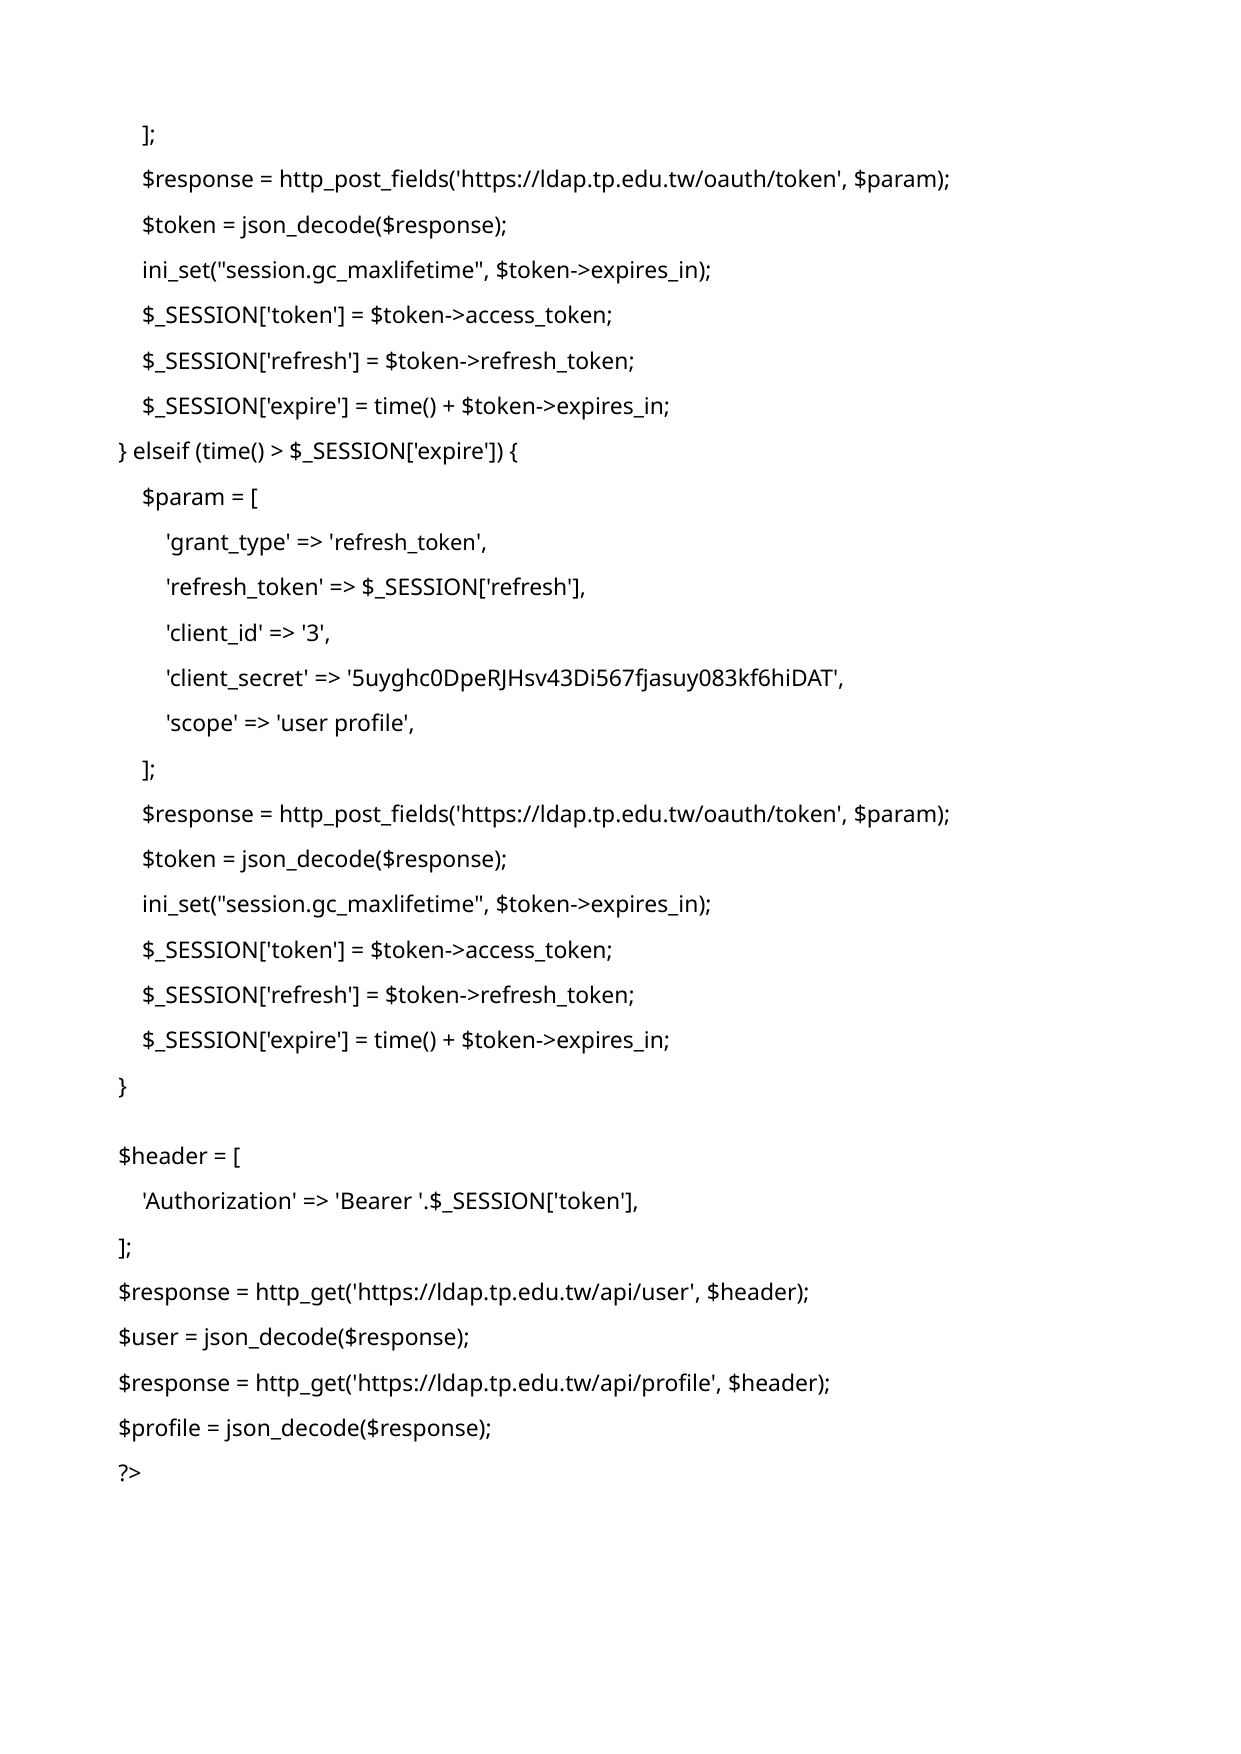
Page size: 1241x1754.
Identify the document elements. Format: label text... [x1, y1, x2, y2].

text ]; $response = http_post_fields('https://ldap.tp.edu.tw/oauth/token', $param); $token = json_decode($response); ini_set("session.gc_maxlifetime", $token->expires_in); $_SESSION['token'] = $token->access_token; $_SESSION['refresh'] = $token->refresh_token; $_SESSION['expire'] = time() + $token->expires_in; } elseif (time() > $_SESSION['expire']) { $param = [ 'grant_type' => 'refresh_token', 'refresh_token' => $_SESSION['refresh'], 'client_id' => '3', 'client_secret' => '5uyghc0DpeRJHsv43Di567fjasuy083kf6hiDAT', 'scope' => 'user profile', ]; $response = http_post_fields('https://ldap.tp.edu.tw/oauth/token', $param); $token = json_decode($response); ini_set("session.gc_maxlifetime", $token->expires_in); $_SESSION['token'] = $token->access_token; $_SESSION['refresh'] = $token->refresh_token; $_SESSION['expire'] = time() + $token->expires_in; } [118, 118, 1122, 1101]
text $header = [ 'Authorization' => 'Bearer '.$_SESSION['token'], ]; $response = http_get('https://ldap.tp.edu.tw/api/user', $header); $user = json_decode($response); $response = http_get('https://ldap.tp.edu.tw/api/profile', $header); $profile = json_decode($response); ?> [118, 1140, 1122, 1488]
